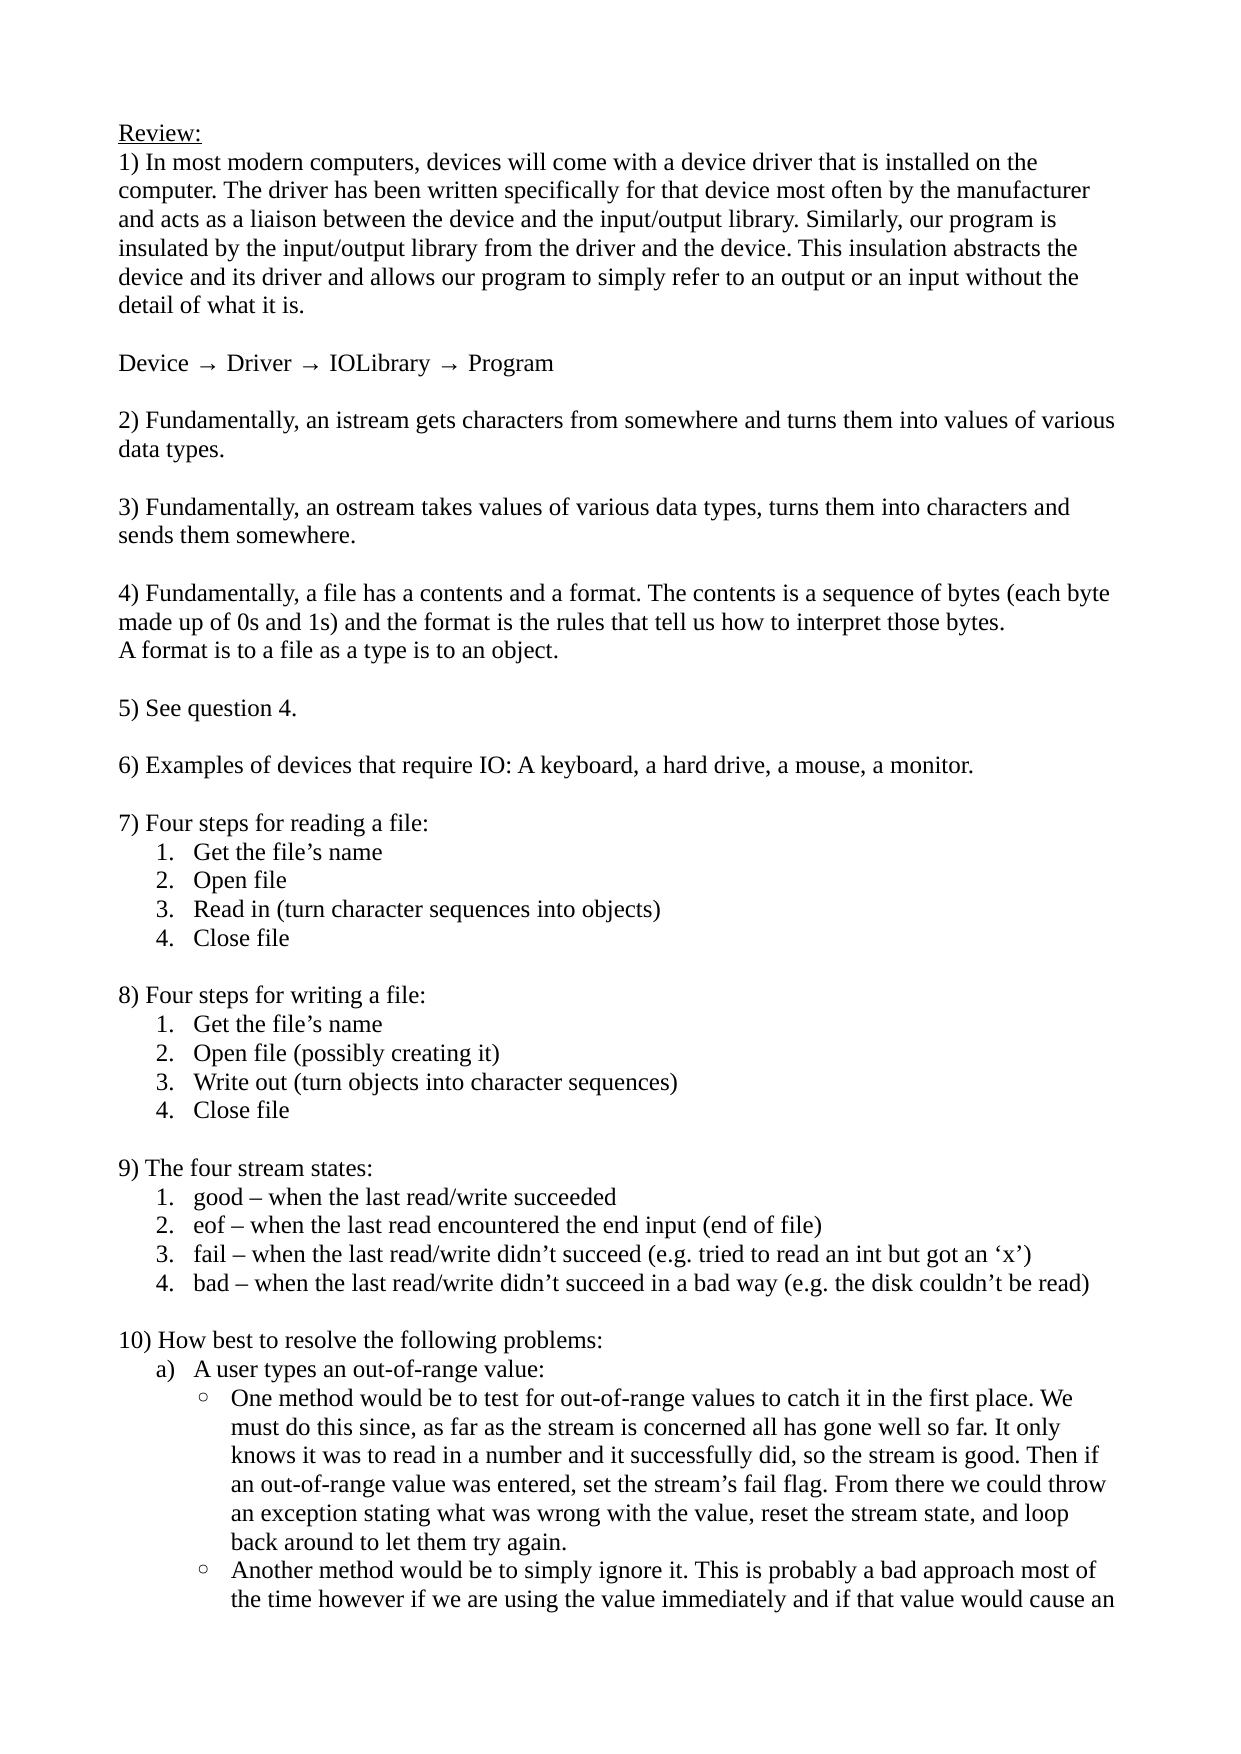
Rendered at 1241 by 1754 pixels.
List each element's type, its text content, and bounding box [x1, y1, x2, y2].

list Close file [156, 923, 1122, 952]
list good – when the last read/write succeeded [156, 1182, 1122, 1211]
text Device → Driver → IOLibrary → Program [118, 348, 1122, 377]
list fail – when the last read/write didn’t succeed (e.g. tried to read an int but got an ‘x’) [156, 1239, 1122, 1268]
list Open file [156, 866, 1122, 894]
list Open file (possibly creating it) [156, 1038, 1122, 1067]
list One method would be to test for out-of-range values to catch it in the first place. We must do this since, as far as the stream is concerned all has gone well so far. It only knows it was to read in a number and it successfully did, so the stream is good. Then if an out-of-range value was entered, set the stream’s fail flag. From there we could throw an exception stating what was wrong with the value, reset the stream state, and loop back around to let them try again. [193, 1383, 1122, 1556]
list A user types an out-of-range value: [156, 1354, 1122, 1383]
text 4) Fundamentally, a file has a contents and a format. The contents is a sequence of bytes (each byte made up of 0s and 1s) and the format is the rules that tell us how to interpret those bytes. [118, 578, 1122, 636]
text 5) See question 4. [118, 693, 1122, 722]
text 3) Fundamentally, an ostream takes values of various data types, turns them into characters and sends them somewhere. [118, 492, 1122, 549]
text 6) Examples of devices that require IO: A keyboard, a hard drive, a mouse, a monitor. [118, 751, 1122, 779]
text 1) In most modern computers, devices will come with a device driver that is installed on the computer. The driver has been written specifically for that device most often by the manufacturer and acts as a liaison between the device and the input/output library. Similarly, our program is insulated by the input/output library from the driver and the device. This insulation abstracts the device and its driver and allows our program to simply refer to an output or an input without the detail of what it is. [118, 147, 1122, 319]
list Read in (turn character sequences into objects) [156, 894, 1122, 923]
text 2) Fundamentally, an istream gets characters from somewhere and turns them into values of various data types. [118, 406, 1122, 463]
list bad – when the last read/write didn’t succeed in a bad way (e.g. the disk couldn’t be read) [156, 1268, 1122, 1297]
list Get the file’s name [156, 837, 1122, 866]
text 8) Four steps for writing a file: [118, 981, 1122, 1009]
text Review: [118, 118, 1122, 147]
list Another method would be to simply ignore it. This is probably a bad approach most of the time however if we are using the value immediately and if that value would cause an [193, 1556, 1122, 1613]
list Write out (turn objects into character sequences) [156, 1067, 1122, 1096]
text A format is to a file as a type is to an object. [118, 636, 1122, 664]
text 10) How best to resolve the following problems: [118, 1326, 1122, 1354]
list Get the file’s name [156, 1009, 1122, 1038]
list Close file [156, 1096, 1122, 1124]
text 7) Four steps for reading a file: [118, 808, 1122, 837]
list eof – when the last read encountered the end input (end of file) [156, 1211, 1122, 1239]
text 9) The four stream states: [118, 1153, 1122, 1182]
